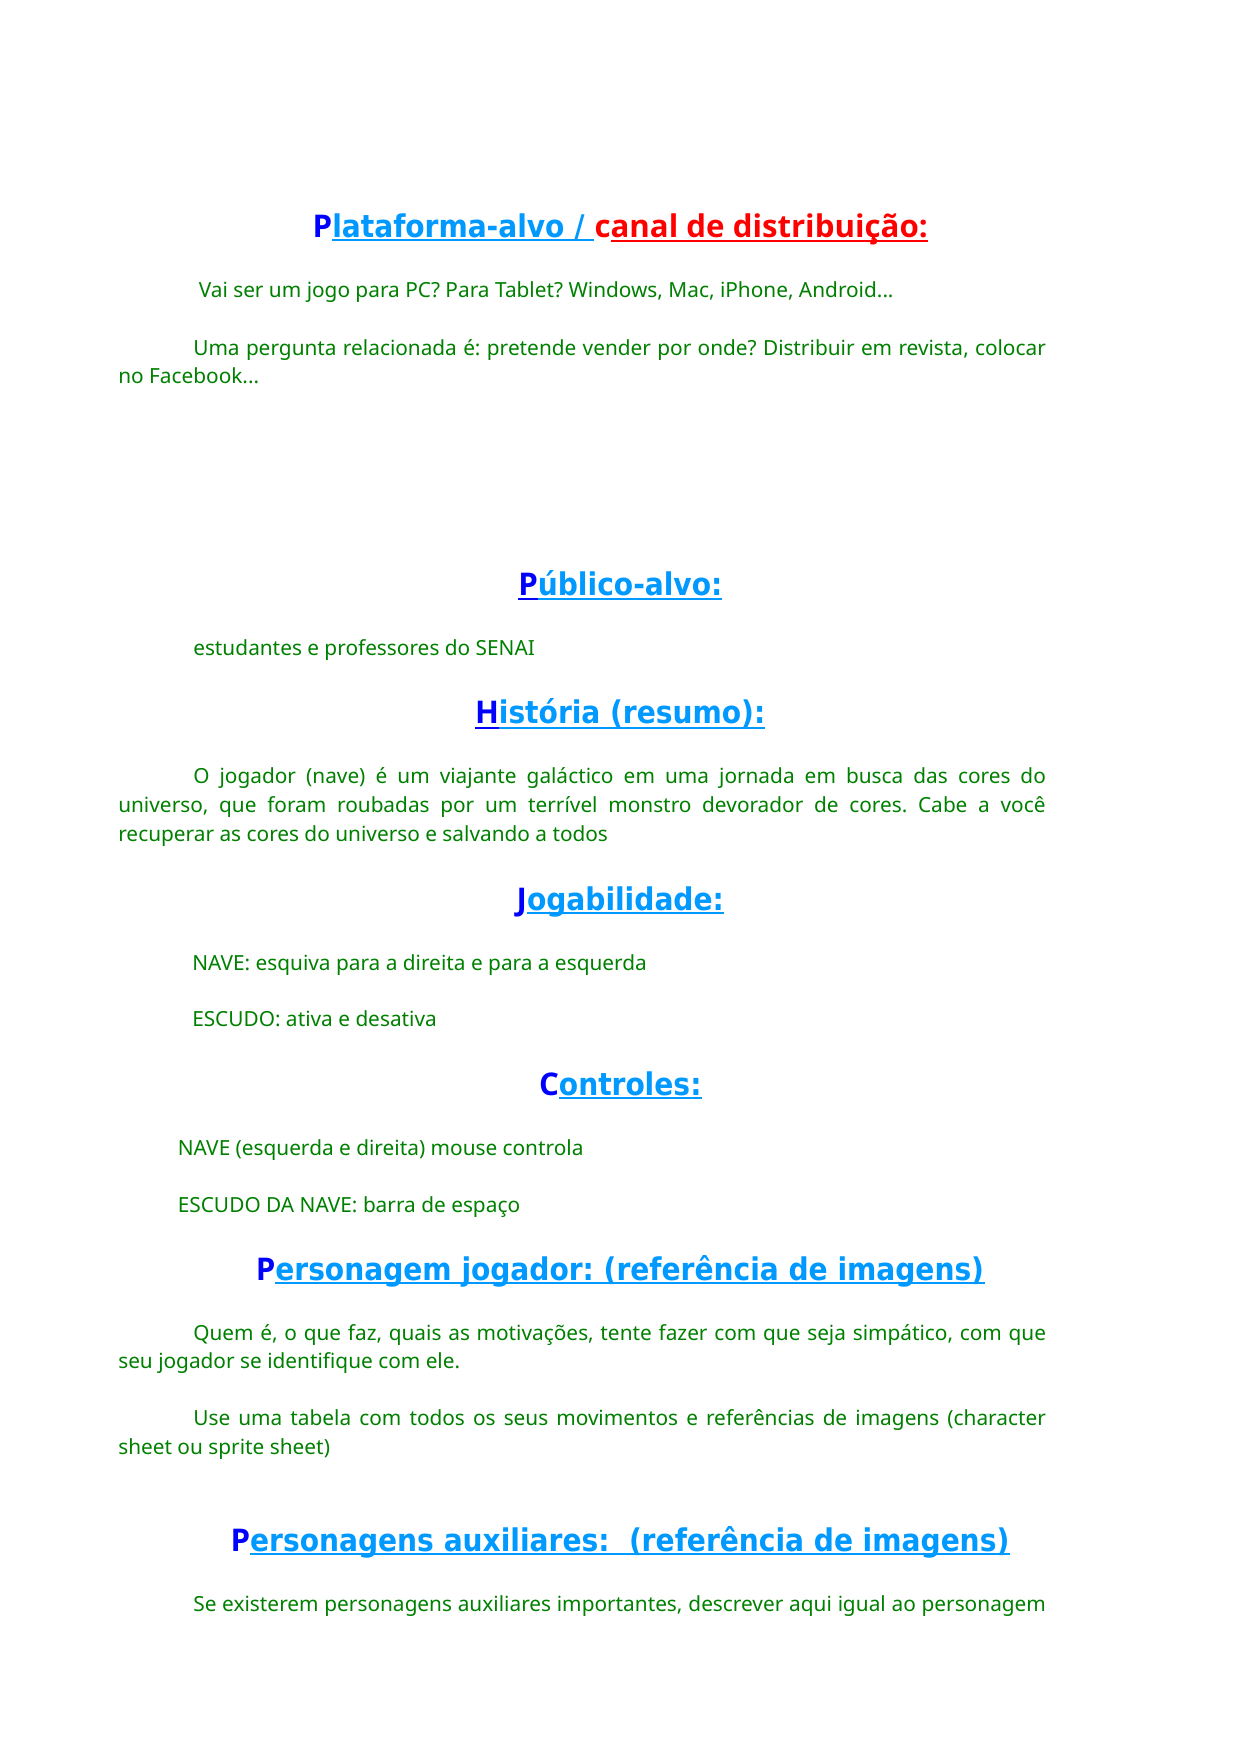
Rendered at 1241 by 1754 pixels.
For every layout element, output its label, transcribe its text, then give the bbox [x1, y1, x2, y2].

text Controles: [193, 1033, 1047, 1104]
text Público-alvo: [118, 562, 1047, 604]
text NAVE (esquerda e direita) mouse controla [118, 1133, 1047, 1161]
text estudantes e professores do SENAI [118, 633, 1047, 662]
text Jogabilidade: [118, 877, 1047, 919]
text Personagens auxiliares: (referência de imagens) [193, 1489, 1047, 1589]
text Se existerem personagens auxiliares importantes, descrever aqui igual ao personagem [118, 1589, 1047, 1617]
text Personagem jogador: (referência de imagens) [193, 1247, 1047, 1289]
text Quem é, o que faz, quais as motivações, tente fazer com que seja simpático, com que seu jogador se identifique com ele. [118, 1318, 1047, 1375]
text História (resumo): [118, 691, 1047, 733]
text NAVE: esquiva para a direita e para a esquerda [118, 948, 1047, 976]
text Plataforma-alvo / canal de distribuição: [118, 204, 1047, 247]
text O jogador (nave) é um viajante galáctico em uma jornada em busca das cores do universo, que foram roubadas por um terrível monstro devorador de cores. Cabe a você recuperar as cores do universo e salvando a todos [118, 762, 1047, 848]
text Uma pergunta relacionada é: pretende vender por onde? Distribuir em revista, colocar no Facebook... [118, 333, 1047, 389]
text ESCUDO DA NAVE: barra de espaço [118, 1190, 1047, 1218]
text Use uma tabela com todos os seus movimentos e referências de imagens (character sheet ou sprite sheet) [118, 1403, 1047, 1460]
text ESCUDO: ativa e desativa [118, 1004, 1047, 1033]
text Vai ser um jogo para PC? Para Tablet? Windows, Mac, iPhone, Android... [118, 275, 1047, 304]
